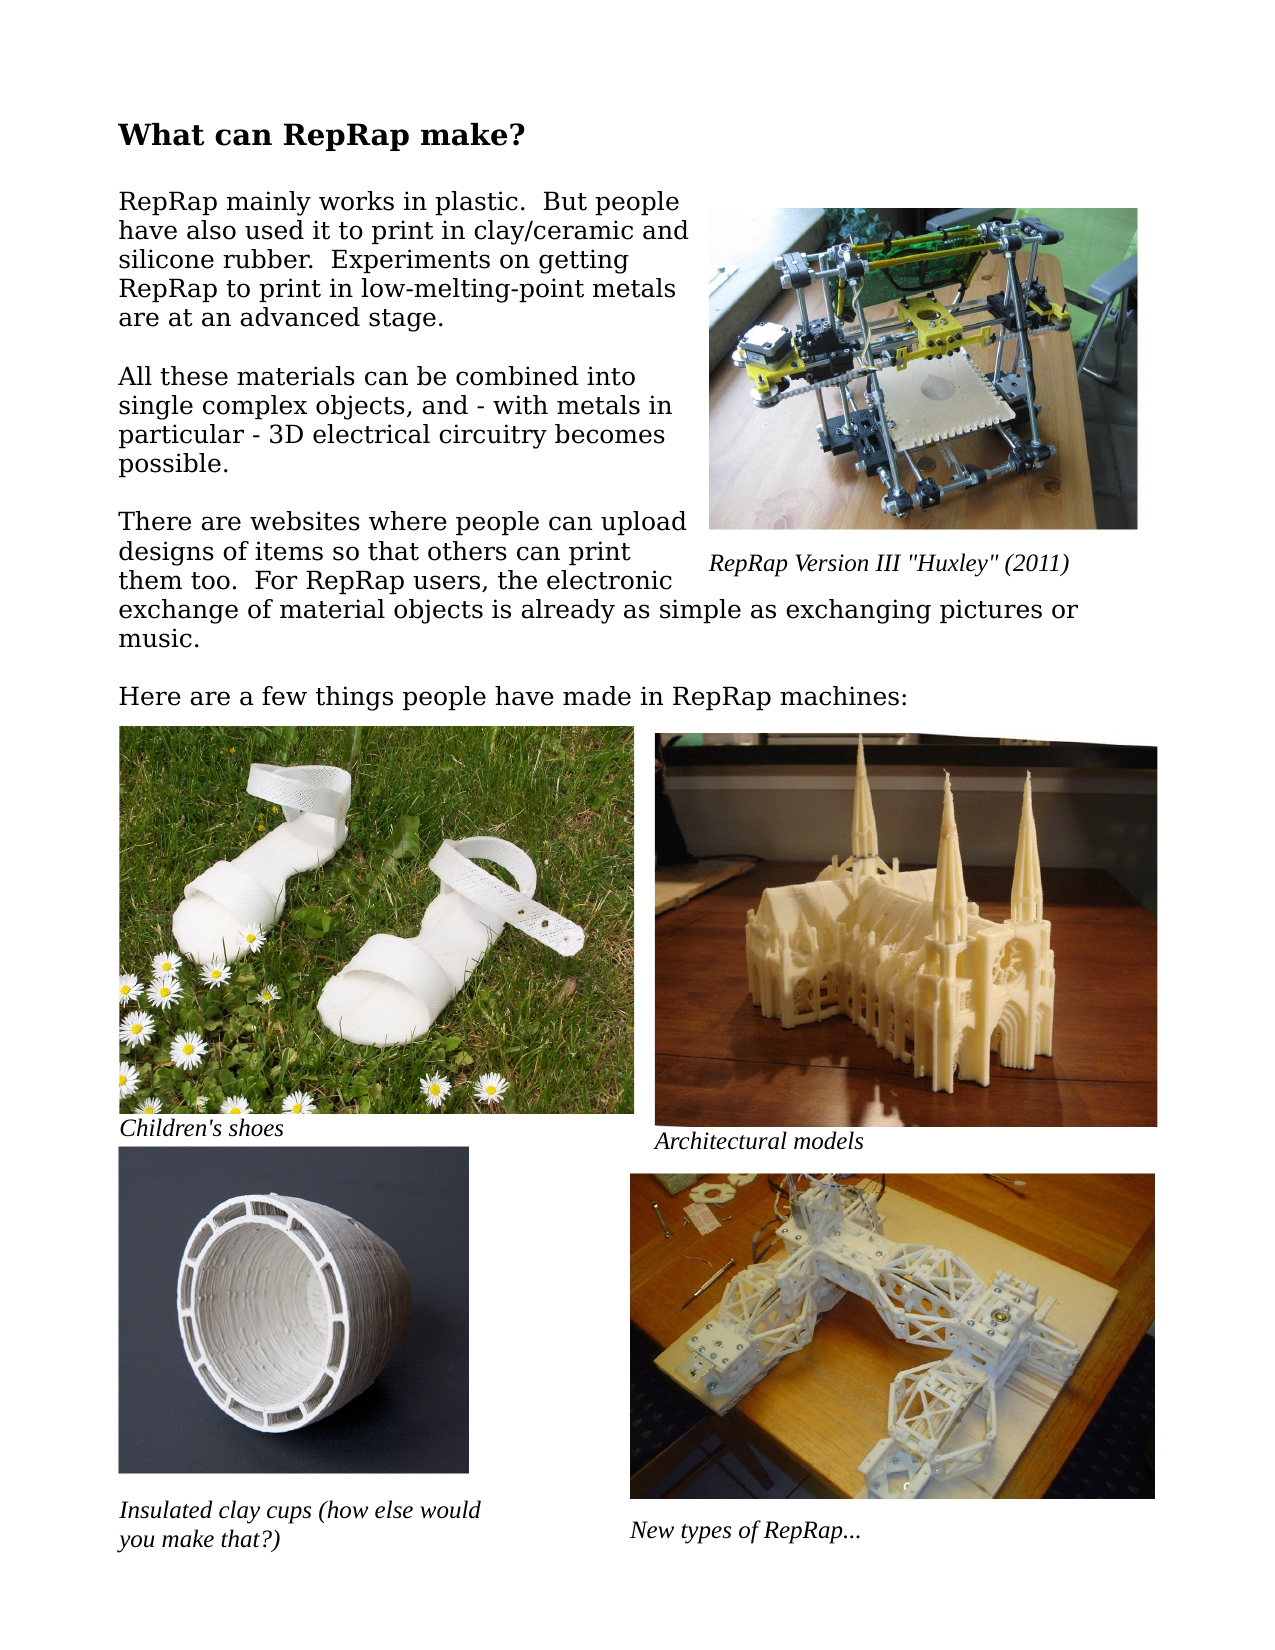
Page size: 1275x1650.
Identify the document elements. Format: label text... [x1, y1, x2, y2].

text Architectural models [654, 1127, 1157, 1155]
text There are websites where people can upload designs of items so that others can print them too. For RepRap users, the electronic exchange of material objects is already as simple as exchanging pictures or music. [118, 507, 1157, 653]
picture [102, 1142, 485, 1496]
text Children's shoes [119, 1114, 634, 1142]
text Insulated clay cups (how else would you make that?) [119, 1182, 502, 1553]
text What can RepRap make? [118, 118, 1157, 152]
text Here are a few things people have made in RepRap machines: [118, 682, 1157, 712]
picture [119, 726, 635, 1114]
text All these materials can be combined into single complex objects, and - with metals in particular - 3D electrical circuitry becomes possible. [118, 362, 690, 478]
text RepRap mainly works in plastic. But people have also used it to print in clay/ceramic and silicone rubber. Experiments on getting RepRap to print in low-melting-point metals are at an advanced stage. [118, 187, 690, 332]
picture [690, 190, 1156, 548]
text New types of RepRap... [592, 1182, 1157, 1544]
text RepRap Version III "Huxley" (2011) [690, 548, 1155, 577]
picture [654, 733, 1158, 1127]
picture [609, 1157, 1175, 1516]
